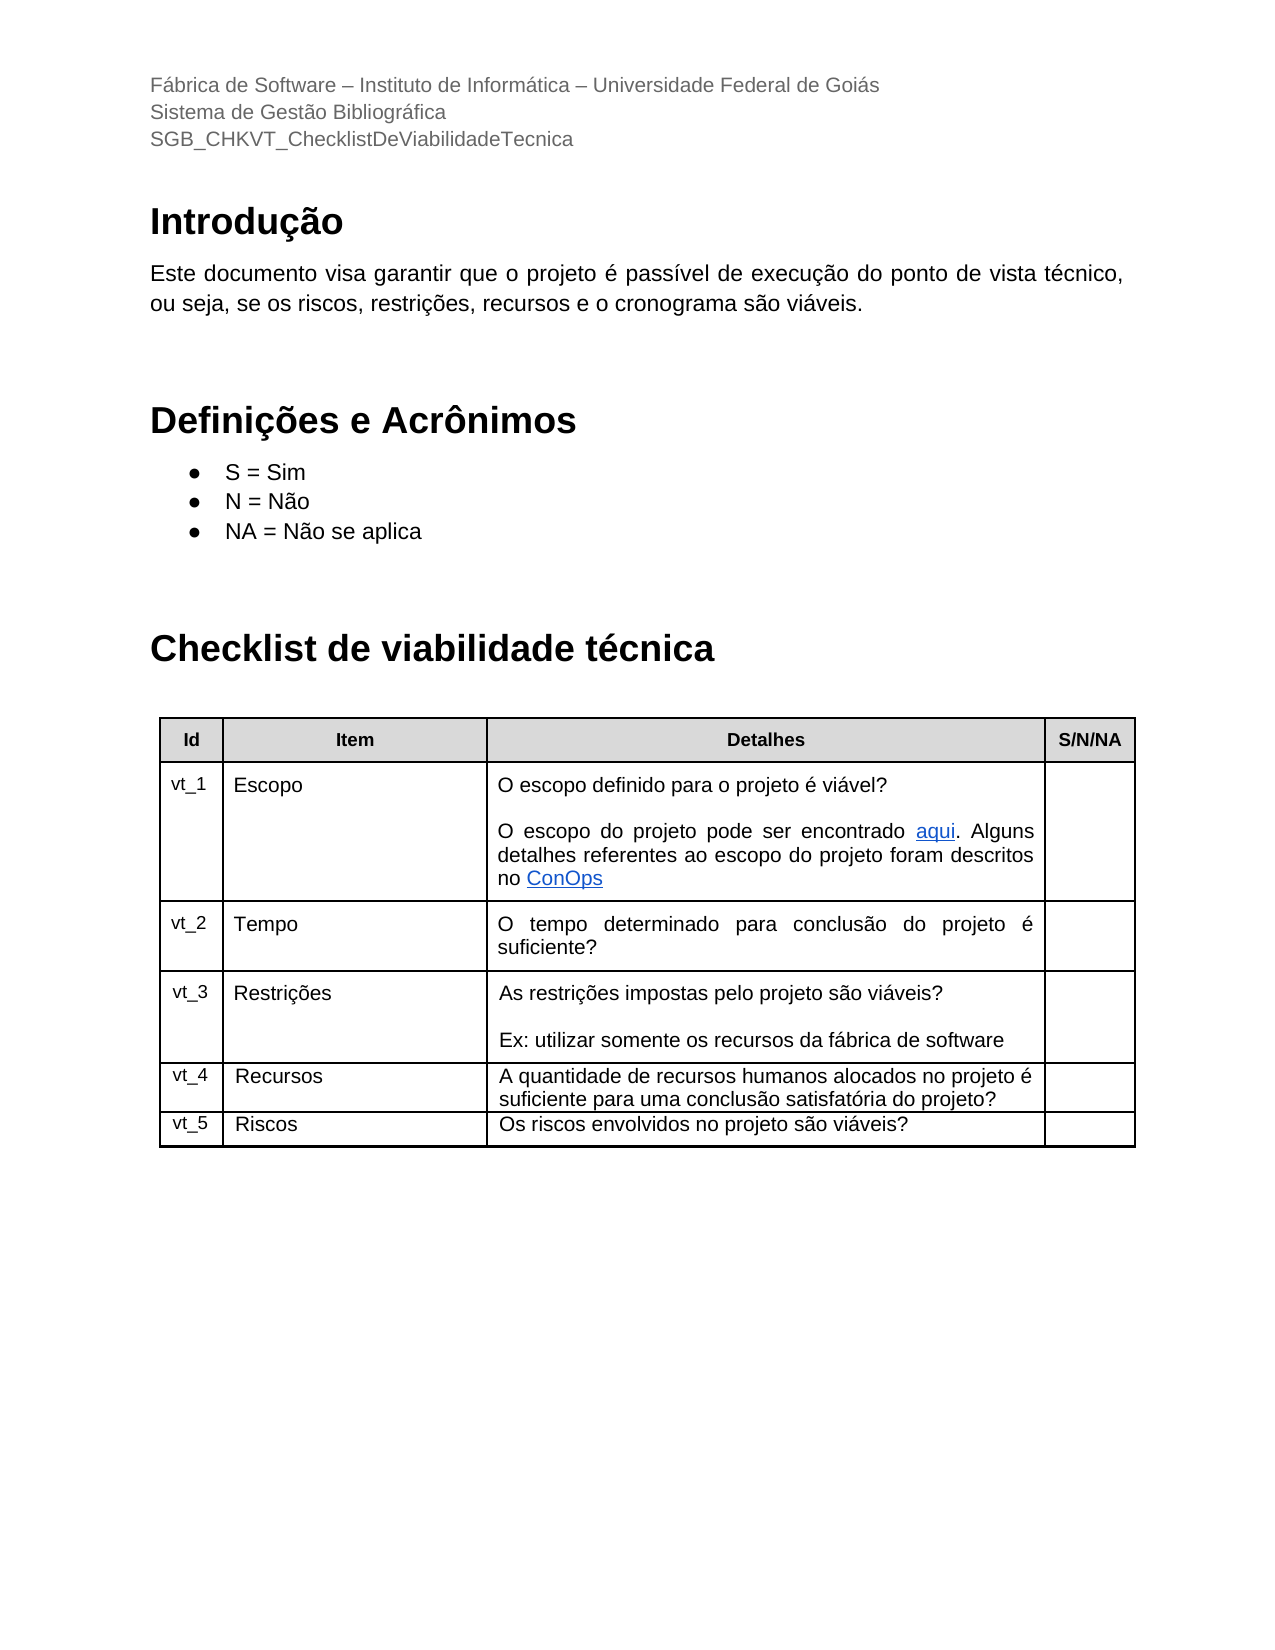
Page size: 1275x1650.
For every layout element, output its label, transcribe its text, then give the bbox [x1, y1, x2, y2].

subtitle Checklist de viabilidade técnica [150, 627, 1125, 669]
table_cell vt_3 [161, 972, 222, 1062]
table_cell Os riscos envolvidos no projeto são viáveis? [488, 1113, 1044, 1145]
table_cell O escopo definido para o projeto é viável? O escopo do projeto pode ser encontrado aqui. Alguns detalhes referentes ao escopo do projeto foram descritos no ConOps [488, 763, 1044, 900]
table_cell [1046, 1113, 1134, 1145]
list S = Sim [187, 460, 1125, 485]
table_cell O tempo determinado para conclusão do projeto é suficiente? [488, 902, 1044, 969]
table_header Detalhes [488, 719, 1044, 761]
table_cell Tempo [224, 902, 486, 969]
table_cell vt_4 [161, 1064, 222, 1111]
subtitle Definições e Acrônimos [150, 399, 1125, 441]
table_header S/N/NA [1046, 719, 1134, 761]
table_cell [1046, 1064, 1134, 1111]
table_cell Riscos [224, 1113, 486, 1145]
table_header Item [224, 719, 486, 761]
table_header Id [161, 719, 222, 761]
table_cell vt_2 [161, 902, 222, 969]
table_cell [1046, 902, 1134, 969]
subtitle Introdução [150, 200, 1125, 242]
table_cell [1046, 763, 1134, 900]
list N = Não [187, 489, 1125, 515]
table_cell A quantidade de recursos humanos alocados no projeto é suficiente para uma conclusão satisfatória do projeto? [488, 1064, 1044, 1111]
table_cell vt_5 [161, 1113, 222, 1145]
text Este documento visa garantir que o projeto é passível de execução do ponto de vista técnico, ou seja, se os riscos, restrições, recursos e o cronograma são viáveis. [150, 261, 1125, 316]
table_cell Restrições [224, 972, 486, 1062]
table_cell Escopo [224, 763, 486, 900]
table_cell [1046, 972, 1134, 1062]
table_cell As restrições impostas pelo projeto são viáveis? Ex: utilizar somente os recursos da fábrica de software [488, 972, 1044, 1062]
table_cell Recursos [224, 1064, 486, 1111]
table_cell vt_1 [161, 763, 222, 900]
list NA = Não se aplica [187, 518, 1125, 544]
